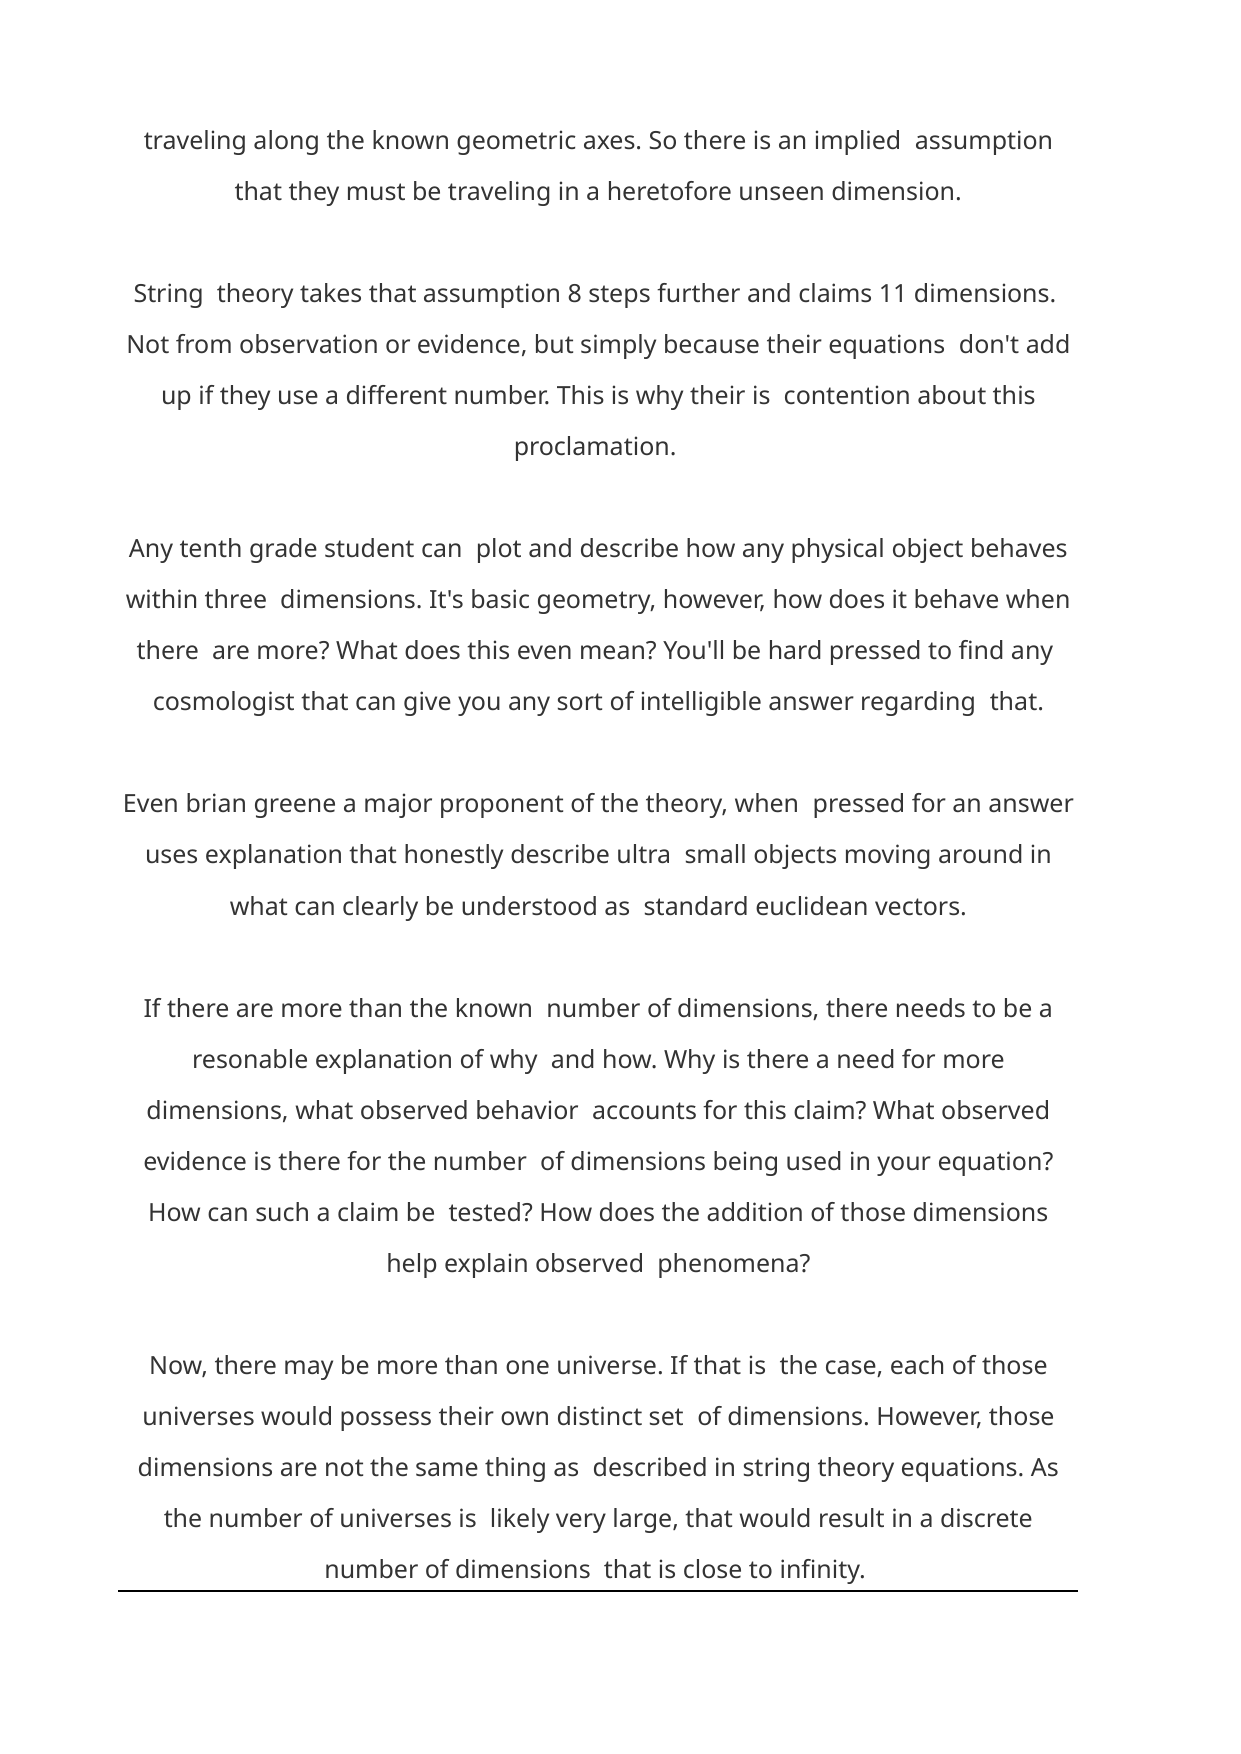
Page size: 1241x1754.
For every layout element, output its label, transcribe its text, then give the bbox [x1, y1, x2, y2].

text traveling along the known geometric axes. So there is an implied assumption that they must be traveling in a heretofore unseen dimension. String theory takes that assumption 8 steps further and claims 11 dimensions. Not from observation or evidence, but simply because their equations don't add up if they use a different number. This is why their is contention about this proclamation. Any tenth grade student can plot and describe how any physical object behaves within three dimensions. It's basic geometry, however, how does it behave when there are more? What does this even mean? You'll be hard pressed to find any cosmologist that can give you any sort of intelligible answer regarding that. Even brian greene a major proponent of the theory, when pressed for an answer uses explanation that honestly describe ultra small objects moving around in what can clearly be understood as standard euclidean vectors. If there are more than the known number of dimensions, there needs to be a resonable explanation of why and how. Why is there a need for more dimensions, what observed behavior accounts for this claim? What observed evidence is there for the number of dimensions being used in your equation? How can such a claim be tested? How does the addition of those dimensions help explain observed phenomena? Now, there may be more than one universe. If that is the case, each of those universes would possess their own distinct set of dimensions. However, those dimensions are not the same thing as described in string theory equations. As the number of universes is likely very large, that would result in a discrete number of dimensions that is close to infinity. [118, 118, 1078, 1590]
